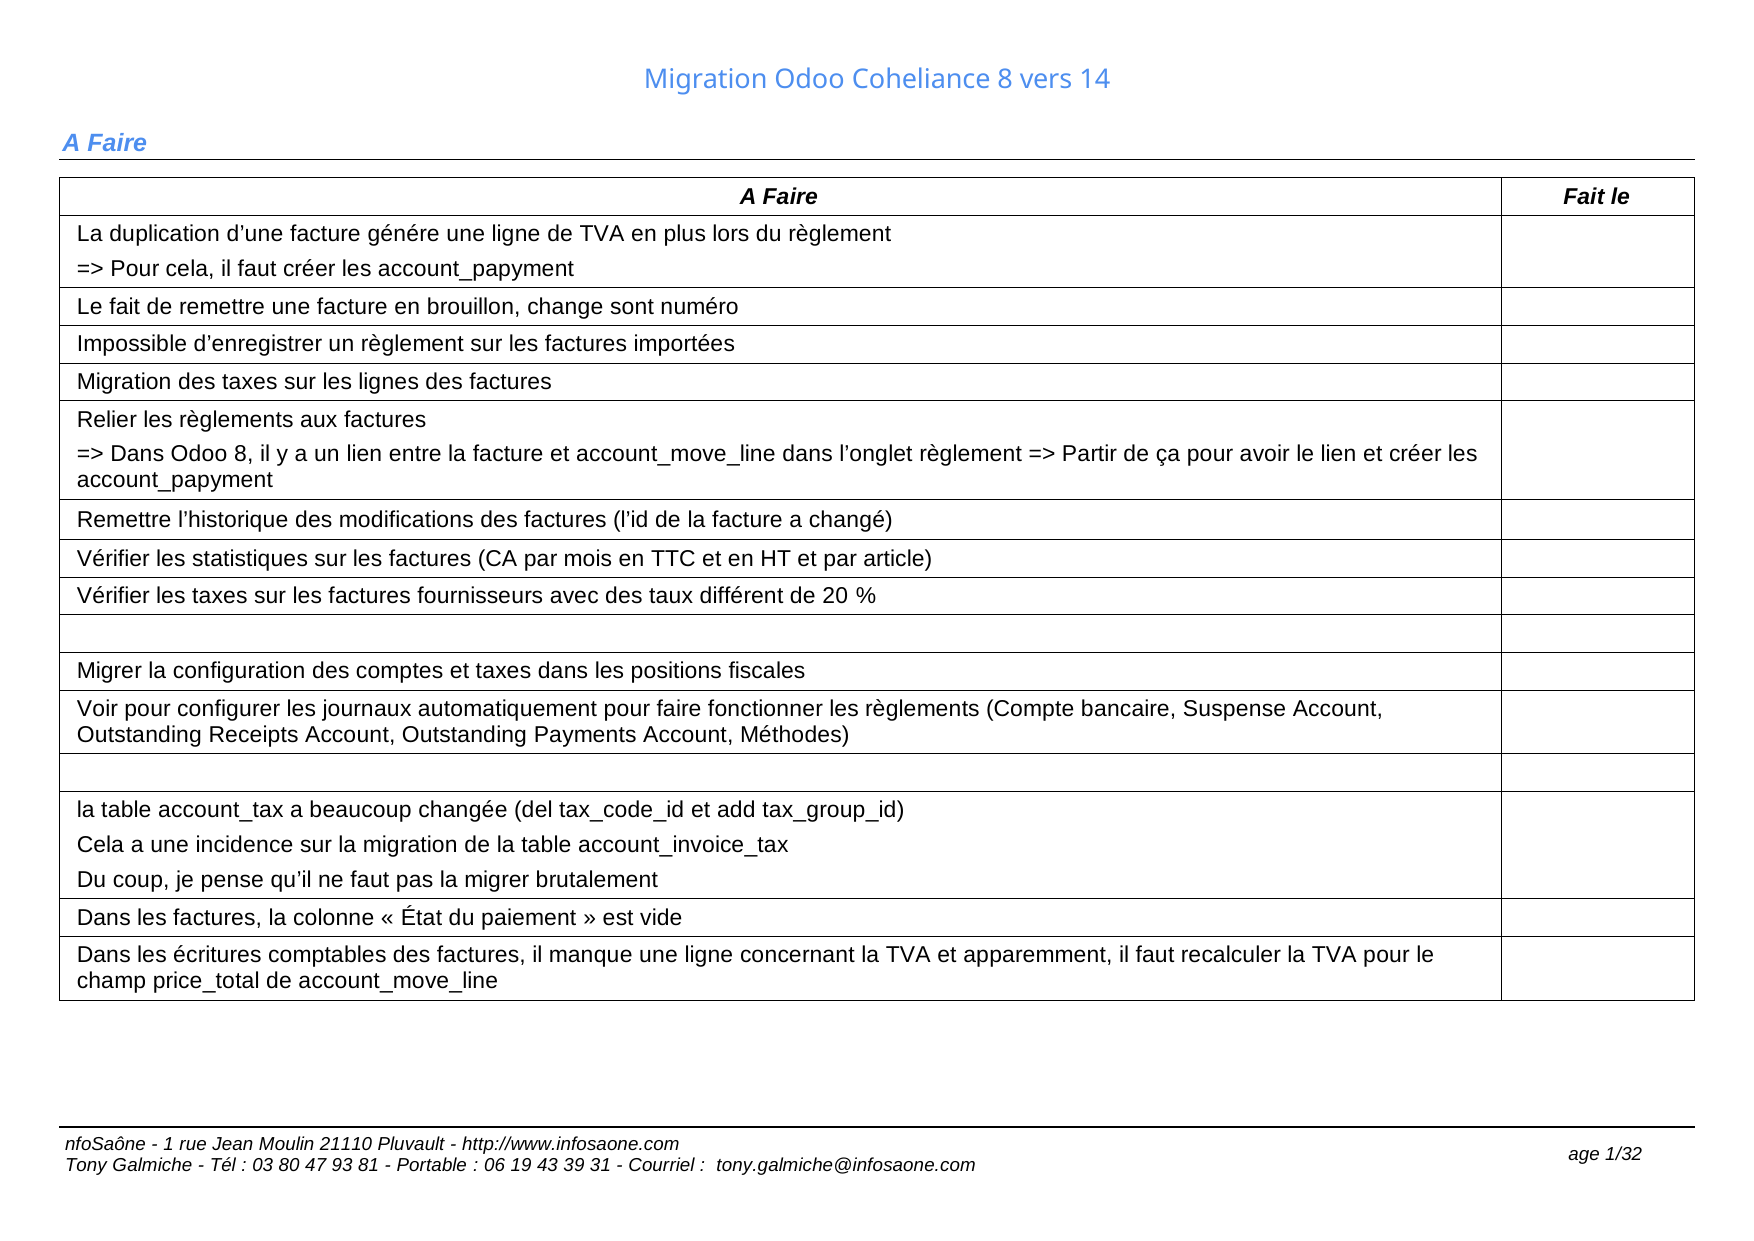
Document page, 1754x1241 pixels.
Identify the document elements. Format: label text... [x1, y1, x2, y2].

subtitle A Faire [59, 126, 1695, 159]
table_cell Dans les écritures comptables des factures, il manque une ligne concernant la TVA et apparemment, il faut recalculer la TVA pour le champ price_total de account_move_line [60, 937, 1501, 1000]
table_cell [1502, 288, 1694, 325]
table_header Fait le [1502, 178, 1694, 215]
table_cell [1502, 792, 1694, 898]
table_cell Impossible d’enregistrer un règlement sur les factures importées [60, 326, 1501, 363]
table_cell [60, 754, 1501, 791]
table_cell [1502, 937, 1694, 1000]
table_cell [1502, 578, 1694, 614]
table_cell [1502, 216, 1694, 287]
table_header A Faire [60, 178, 1501, 215]
table_cell Migration des taxes sur les lignes des factures [60, 364, 1501, 400]
table_cell Dans les factures, la colonne « État du paiement » est vide [60, 899, 1501, 936]
table_cell [1502, 500, 1694, 539]
table_cell Le fait de remettre une facture en brouillon, change sont numéro [60, 288, 1501, 325]
table_cell [1502, 653, 1694, 690]
table_cell [1502, 691, 1694, 753]
table_cell [1502, 326, 1694, 363]
table_cell [1502, 540, 1694, 577]
table_cell Vérifier les taxes sur les factures fournisseurs avec des taux différent de 20 % [60, 578, 1501, 614]
table_cell la table account_tax a beaucoup changée (del tax_code_id et add tax_group_id) Cela a une incidence sur la migration de la table account_invoice_tax Du coup, je pense qu’il ne faut pas la migrer brutalement [60, 792, 1501, 898]
table_cell Relier les règlements aux factures => Dans Odoo 8, il y a un lien entre la facture et account_move_line dans l’onglet règlement => Partir de ça pour avoir le lien et créer les account_papyment [60, 401, 1501, 499]
table_cell [1502, 754, 1694, 791]
table_cell [1502, 364, 1694, 400]
table_cell Remettre l’historique des modifications des factures (l’id de la facture a changé) [60, 500, 1501, 539]
table_cell [60, 615, 1501, 652]
table_cell La duplication d’une facture génére une ligne de TVA en plus lors du règlement => Pour cela, il faut créer les account_papyment [60, 216, 1501, 287]
text Migration Odoo Coheliance 8 vers 14 [59, 59, 1695, 96]
table_cell Voir pour configurer les journaux automatiquement pour faire fonctionner les règlements (Compte bancaire, Suspense Account, Outstanding Receipts Account, Outstanding Payments Account, Méthodes) [60, 691, 1501, 753]
table_cell [1502, 899, 1694, 936]
table_cell [1502, 401, 1694, 499]
table_cell Vérifier les statistiques sur les factures (CA par mois en TTC et en HT et par article) [60, 540, 1501, 577]
table_cell Migrer la configuration des comptes et taxes dans les positions fiscales [60, 653, 1501, 690]
table_cell [1502, 615, 1694, 652]
